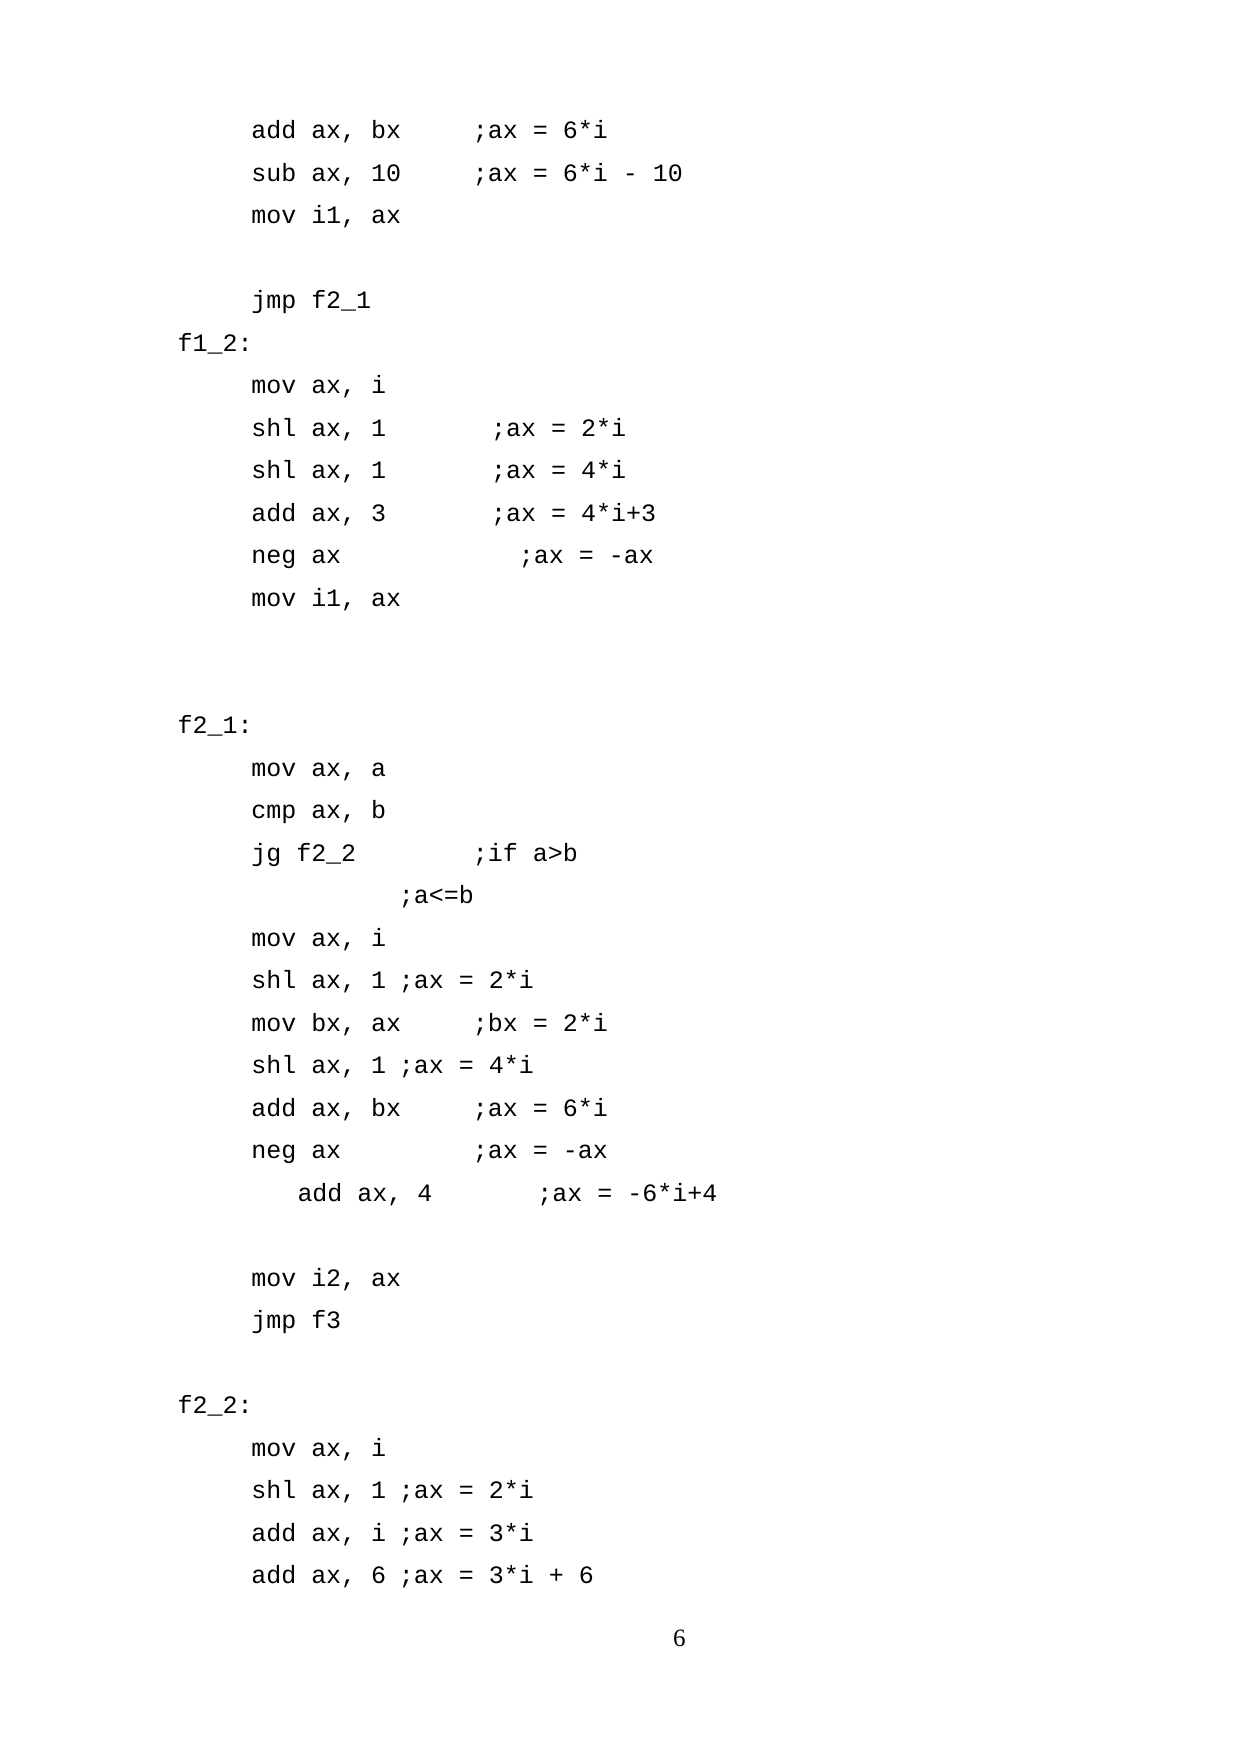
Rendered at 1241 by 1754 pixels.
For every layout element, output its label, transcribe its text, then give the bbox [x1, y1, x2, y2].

text shl ax, 1 ;ax = 4*i [177, 1053, 1181, 1081]
text shl ax, 1 ;ax = 2*i [177, 968, 1181, 996]
text add ax, i ;ax = 3*i [177, 1521, 1181, 1549]
text neg ax ;ax = -ax [177, 1138, 1181, 1166]
text jmp f2_1 [177, 288, 1181, 316]
text mov ax, i [177, 926, 1181, 954]
text f2_1: [177, 713, 1181, 741]
text f1_2: [177, 331, 1181, 359]
text add ax, bx ;ax = 6*i [177, 118, 1181, 146]
text shl ax, 1 ;ax = 2*i [177, 1478, 1181, 1506]
text mov ax, a [177, 756, 1181, 784]
text shl ax, 1 ;ax = 4*i [177, 458, 1181, 486]
text add ax, bx ;ax = 6*i [177, 1096, 1181, 1124]
text mov ax, i [177, 1436, 1181, 1464]
text add ax, 6 ;ax = 3*i + 6 [177, 1563, 1181, 1591]
text sub ax, 10 ;ax = 6*i - 10 [177, 161, 1181, 189]
text add ax, 3 ;ax = 4*i+3 [177, 501, 1181, 529]
text cmp ax, b [177, 798, 1181, 826]
text mov ax, i [177, 373, 1181, 401]
text shl ax, 1 ;ax = 2*i [177, 416, 1181, 444]
text neg ax ;ax = -ax [177, 543, 1181, 571]
text mov i2, ax [177, 1266, 1181, 1294]
text mov i1, ax [177, 203, 1181, 231]
text jg f2_2 ;if a>b [177, 841, 1181, 869]
text jmp f3 [177, 1308, 1181, 1336]
text f2_2: [177, 1393, 1181, 1421]
text mov i1, ax [177, 586, 1181, 614]
text mov bx, ax ;bx = 2*i [177, 1011, 1181, 1039]
text ;a<=b [177, 883, 1181, 911]
text add ax, 4 ;ax = -6*i+4 [177, 1181, 1181, 1209]
